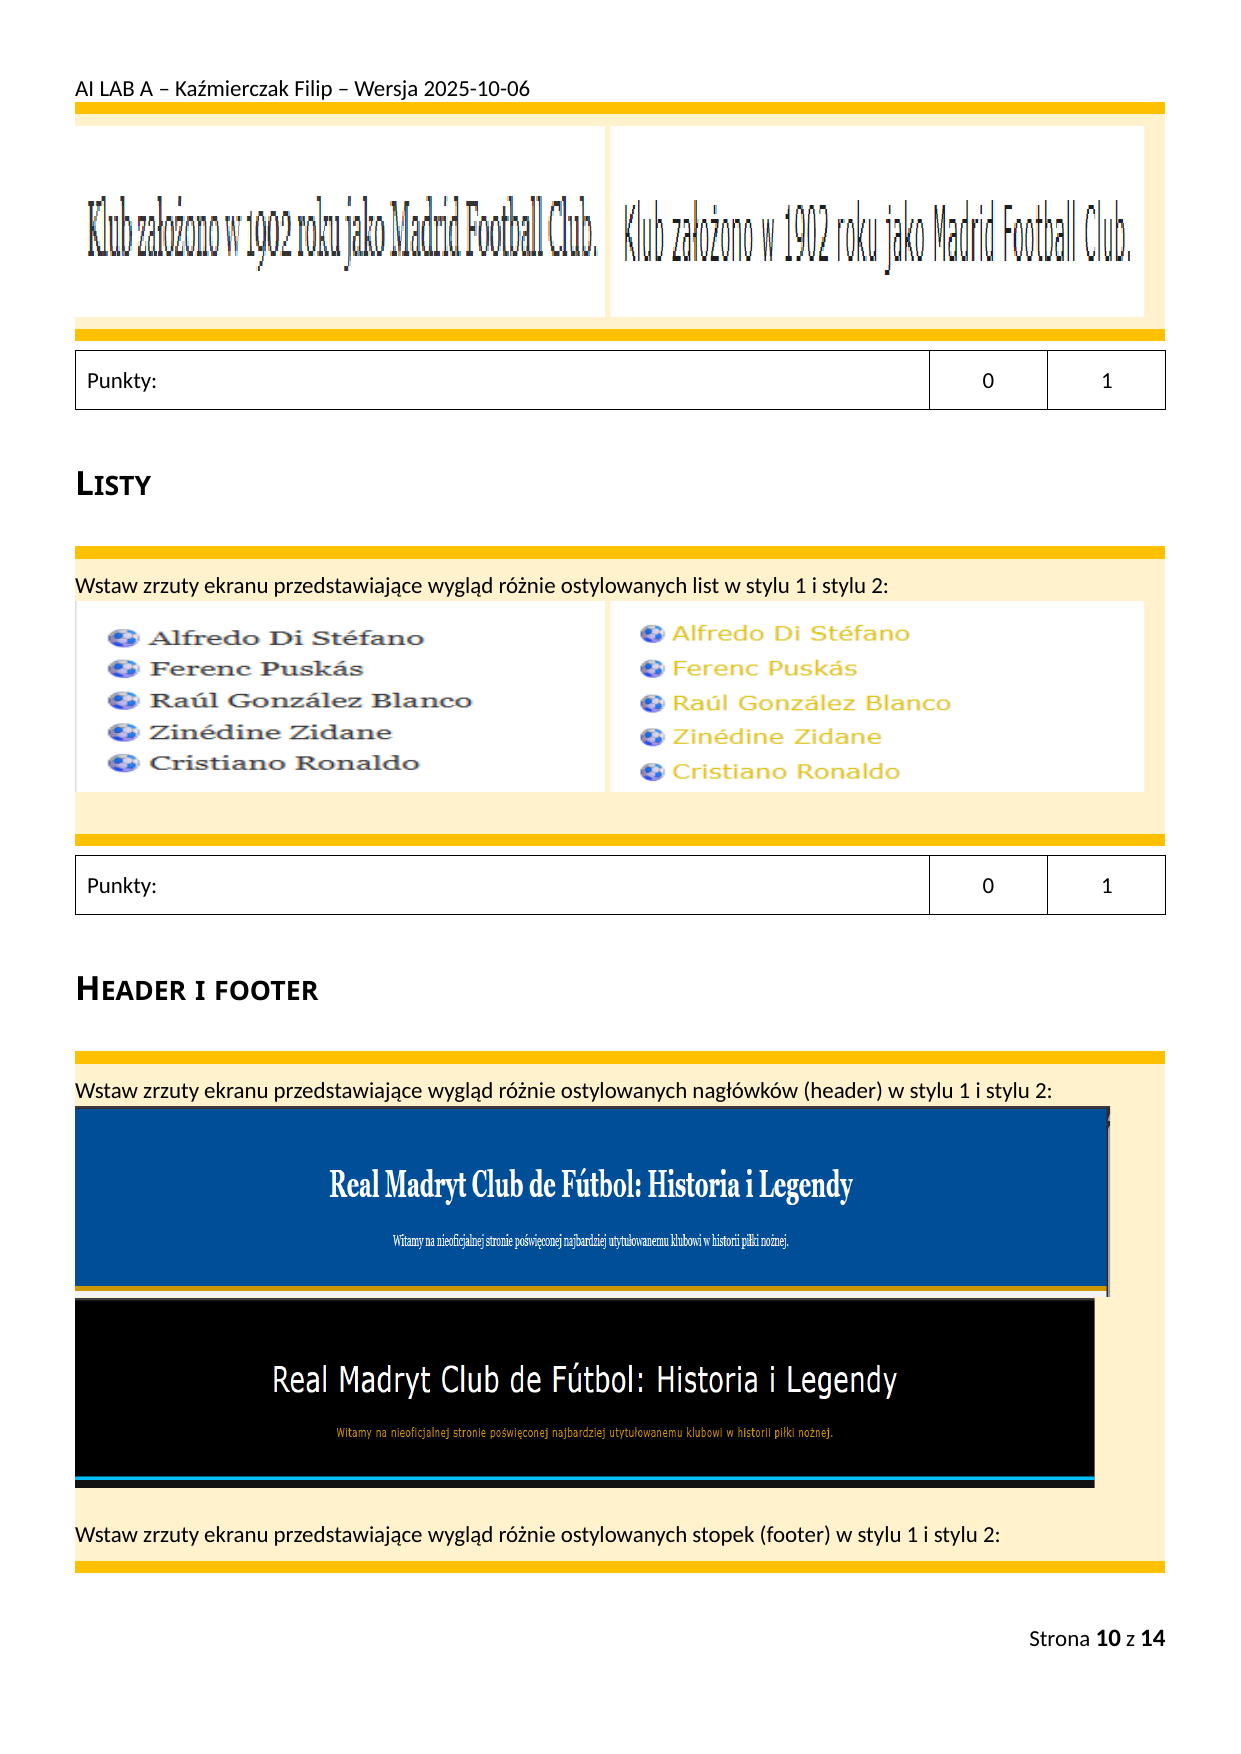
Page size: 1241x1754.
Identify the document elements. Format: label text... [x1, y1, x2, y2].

subtitle Header i footer [75, 965, 1165, 1010]
table_header Punkty: [76, 856, 929, 914]
table_header Punkty: [76, 351, 929, 409]
picture [610, 601, 1144, 792]
text Wstaw zrzuty ekranu przedstawiające wygląd różnie ostylowanych nagłówków (header) w stylu 1 i stylu 2: [75, 1064, 1165, 1082]
table_header 0 [930, 351, 1047, 409]
subtitle Listy [75, 460, 1165, 505]
picture [610, 126, 1144, 317]
picture [75, 601, 606, 792]
picture [75, 1106, 1111, 1297]
table_header 0 [930, 856, 1047, 914]
text Wstaw zrzuty ekranu przedstawiające wygląd różnie ostylowanych list w stylu 1 i stylu 2: [75, 559, 1165, 577]
picture [75, 1298, 1095, 1475]
text Wstaw zrzuty ekranu przedstawiające wygląd różnie ostylowanych stopek (footer) w stylu 1 i stylu 2: [75, 1495, 1165, 1561]
picture [75, 126, 606, 317]
table_header 1 [1048, 351, 1165, 409]
picture [75, 1481, 1095, 1488]
table_header 1 [1048, 856, 1165, 914]
